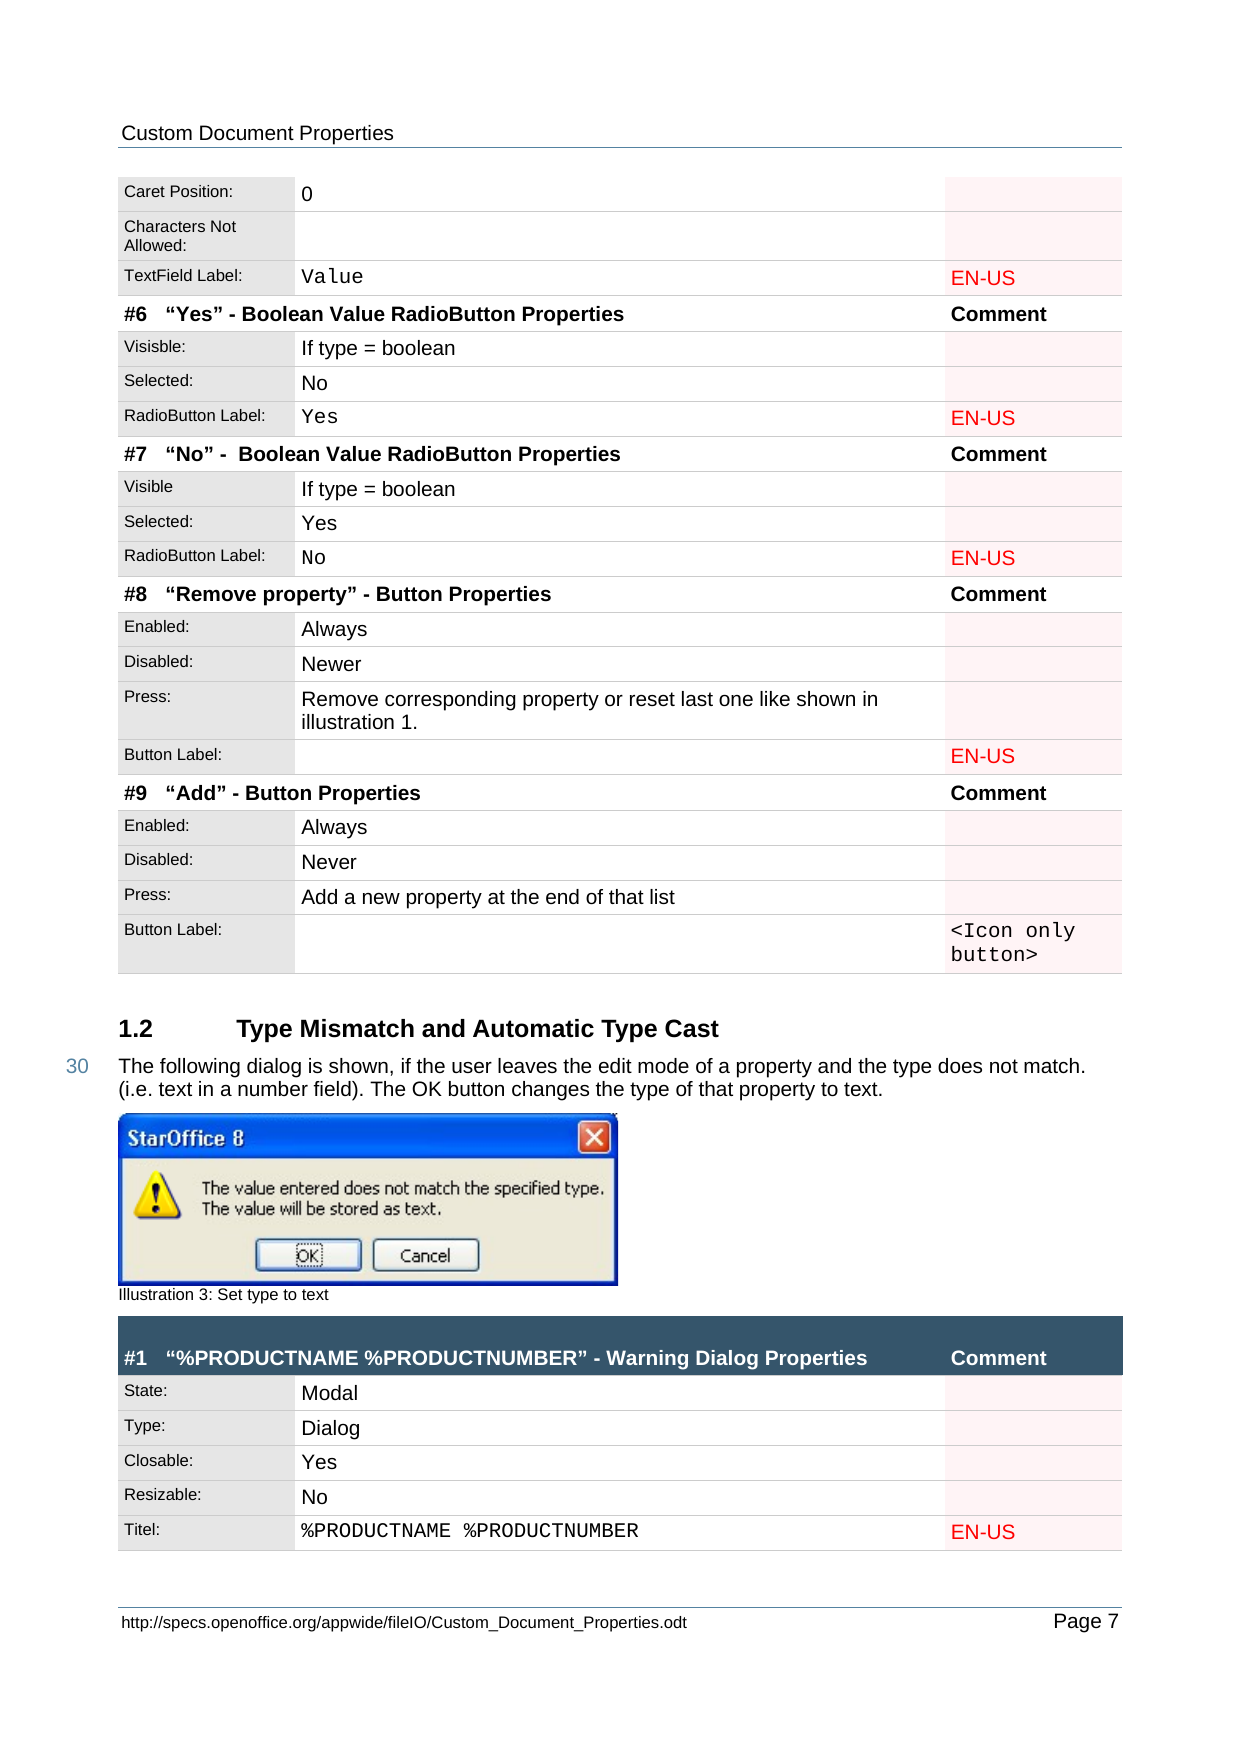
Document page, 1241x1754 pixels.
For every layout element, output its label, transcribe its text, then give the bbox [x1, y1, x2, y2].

table_cell Button Label: [118, 915, 295, 973]
table_cell [295, 915, 945, 973]
table_cell Yes [295, 402, 945, 436]
table_cell Newer [295, 647, 945, 681]
table_header Comment [945, 437, 1122, 471]
table_header “%PRODUCTNAME %PRODUCTNUMBER” - Warning Dialog Properties [119, 1317, 945, 1375]
table_cell EN-US [945, 402, 1122, 436]
table_cell <Icon only button> [945, 915, 1122, 973]
table_cell Yes [295, 1446, 945, 1480]
table_cell RadioButton Label: [118, 542, 295, 576]
table_cell TextField Label: [118, 261, 295, 295]
text The following dialog is shown, if the user leaves the edit mode of a property and the type does not match. (i.e. text in a number field). The OK button changes the type of that property to text. [118, 1054, 1122, 1101]
table_cell Caret Position: [118, 177, 295, 211]
table_header “No” - Boolean Value RadioButton Properties [118, 437, 945, 471]
table_cell [945, 332, 1122, 366]
table_cell Never [295, 846, 945, 880]
table_cell [945, 472, 1122, 506]
table_cell [945, 367, 1122, 401]
table_cell No [295, 367, 945, 401]
table_cell EN-US [945, 1516, 1122, 1550]
table_cell Modal [295, 1376, 945, 1410]
table_cell [945, 613, 1122, 646]
table_cell [945, 1411, 1122, 1445]
table_header “Yes” - Boolean Value RadioButton Properties [118, 296, 945, 331]
table_cell [945, 1446, 1122, 1480]
table_cell [945, 682, 1122, 739]
table_cell [945, 647, 1122, 681]
table_cell Resizable: [118, 1481, 295, 1515]
table_cell Value [295, 261, 945, 295]
table_cell If type = boolean [295, 472, 945, 506]
table_cell Always [295, 613, 945, 646]
table_cell No [295, 1481, 945, 1515]
table_cell [295, 212, 945, 260]
table_header Comment [945, 296, 1122, 331]
table_cell Disabled: [118, 846, 295, 880]
table_cell [945, 881, 1122, 914]
table_cell Visisble: [118, 332, 295, 366]
table_cell EN-US [945, 542, 1122, 576]
text Illustration 3: Set type to text [118, 1286, 618, 1304]
table_header Comment [945, 775, 1122, 810]
table_cell Always [295, 811, 945, 845]
table_cell [945, 811, 1122, 845]
picture [118, 1113, 619, 1286]
table_cell Visible [118, 472, 295, 506]
table_cell EN-US [945, 261, 1122, 295]
table_cell Press: [118, 881, 295, 914]
table_cell If type = boolean [295, 332, 945, 366]
table_cell Dialog [295, 1411, 945, 1445]
table_cell Remove corresponding property or reset last one like shown in illustration 1. [295, 682, 945, 739]
table_header Comment [945, 577, 1122, 612]
table_cell [945, 507, 1122, 541]
table_cell Add a new property at the end of that list [295, 881, 945, 914]
table_cell Yes [295, 507, 945, 541]
table_cell Press: [118, 682, 295, 739]
table_cell [945, 1481, 1122, 1515]
subtitle Type Mismatch and Automatic Type Cast [118, 1015, 1122, 1043]
table_cell Selected: [118, 507, 295, 541]
table_cell Selected: [118, 367, 295, 401]
table_header “Remove property” - Button Properties [118, 577, 945, 612]
table_cell [295, 740, 945, 774]
table_cell %PRODUCTNAME %PRODUCTNUMBER [295, 1516, 945, 1550]
table_cell EN-US [945, 740, 1122, 774]
table_cell No [295, 542, 945, 576]
table_cell State: [118, 1376, 295, 1410]
table_cell 0 [295, 177, 945, 211]
table_cell [945, 1376, 1122, 1410]
table_cell [945, 177, 1122, 211]
table_cell Button Label: [118, 740, 295, 774]
table_cell RadioButton Label: [118, 402, 295, 436]
table_cell Characters Not Allowed: [118, 212, 295, 260]
table_cell [945, 846, 1122, 880]
table_header “Add” - Button Properties [118, 775, 945, 810]
table_cell [945, 212, 1122, 260]
table_cell Disabled: [118, 647, 295, 681]
table_cell Type: [118, 1411, 295, 1445]
table_cell Titel: [118, 1516, 295, 1550]
table_header Comment [946, 1317, 1122, 1375]
table_cell Enabled: [118, 811, 295, 845]
table_cell Enabled: [118, 613, 295, 646]
table_cell Closable: [118, 1446, 295, 1480]
